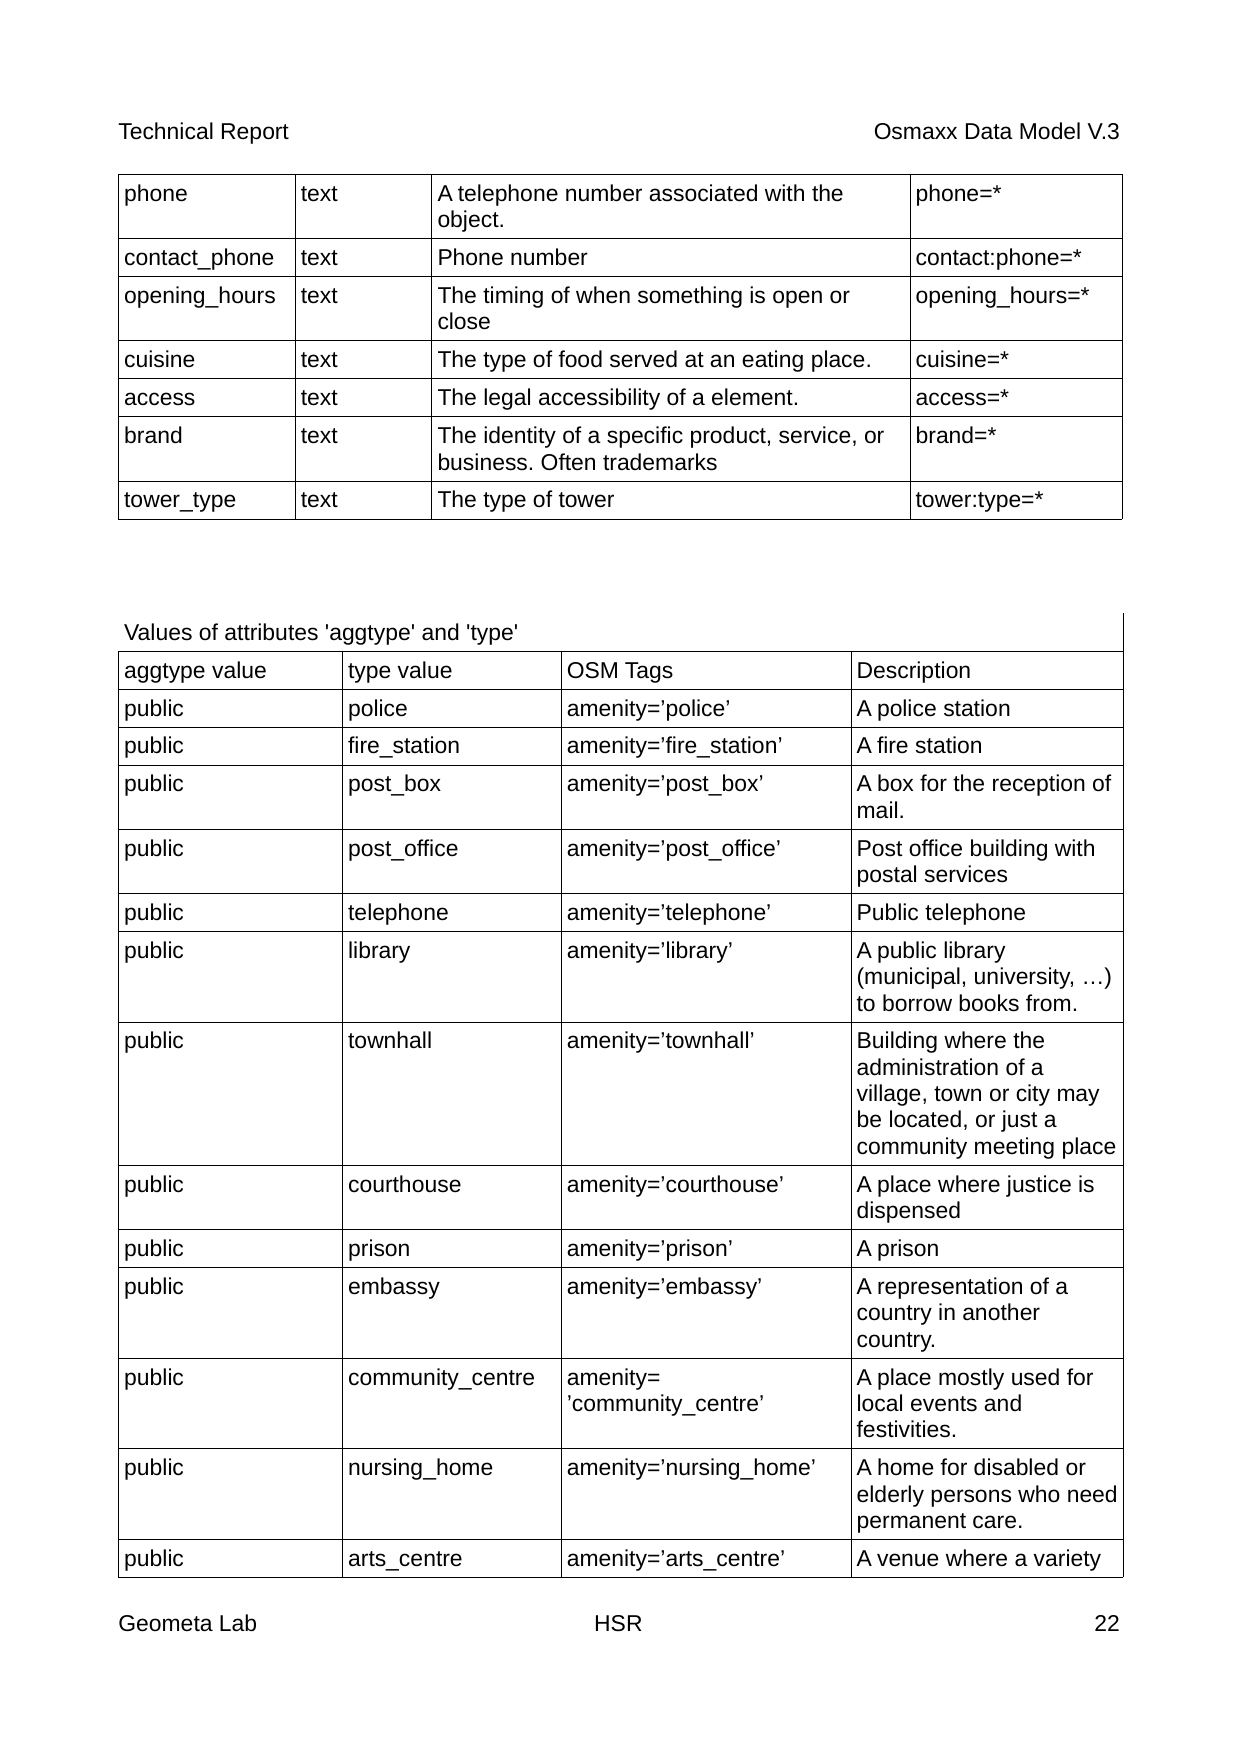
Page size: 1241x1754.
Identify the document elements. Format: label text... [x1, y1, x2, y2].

table_cell A place mostly used for local events and festivities. [852, 1359, 1123, 1448]
table_cell contact:phone=* [911, 239, 1122, 276]
table_cell A police station [852, 690, 1123, 727]
table_cell public [119, 1359, 342, 1448]
table_cell phone [119, 175, 295, 238]
table_cell townhall [343, 1023, 561, 1165]
table_cell cuisine [119, 341, 295, 378]
table_cell tower:type=* [911, 482, 1122, 518]
table_cell public [119, 1449, 342, 1539]
table_cell amenity=’telephone’ [562, 894, 851, 931]
table_cell The identity of a specific product, service, or business. Often trademarks [432, 417, 910, 481]
table_cell public [119, 728, 342, 764]
table_cell amenity=’courthouse’ [562, 1166, 851, 1229]
table_cell public [119, 932, 342, 1022]
table_cell post_box [343, 766, 561, 829]
table_cell Post office building with postal services [852, 830, 1123, 893]
table_header Values of attributes 'aggtype' and 'type' [118, 613, 1123, 651]
table_cell text [296, 175, 431, 238]
table_cell public [119, 1230, 342, 1267]
table_cell Phone number [432, 239, 910, 276]
table_cell Description [852, 652, 1123, 689]
table_cell amenity=’library’ [562, 932, 851, 1022]
table_cell The type of tower [432, 482, 910, 518]
table_cell A telephone number associated with the object. [432, 175, 910, 238]
table_cell library [343, 932, 561, 1022]
table_cell The type of food served at an eating place. [432, 341, 910, 378]
table_cell aggtype value [119, 652, 342, 689]
table_cell police [343, 690, 561, 727]
table_cell phone=* [911, 175, 1122, 238]
table_cell access=* [911, 379, 1122, 416]
table_cell community_centre [343, 1359, 561, 1448]
table_cell contact_phone [119, 239, 295, 276]
table_cell A prison [852, 1230, 1123, 1267]
table_cell prison [343, 1230, 561, 1267]
table_cell nursing_home [343, 1449, 561, 1539]
table_cell public [119, 830, 342, 893]
table_cell The timing of when something is open or close [432, 277, 910, 340]
table_cell public [119, 1023, 342, 1165]
table_cell A public library (municipal, university, …) to borrow books from. [852, 932, 1123, 1022]
table_cell amenity= ’community_centre’ [562, 1359, 851, 1448]
table_cell A place where justice is dispensed [852, 1166, 1123, 1229]
table_cell public [119, 1166, 342, 1229]
table_cell amenity=’post_office’ [562, 830, 851, 893]
table_cell A home for disabled or elderly persons who need permanent care. [852, 1449, 1123, 1539]
table_cell public [119, 690, 342, 727]
table_cell text [296, 239, 431, 276]
table_cell public [119, 766, 342, 829]
table_cell A box for the reception of mail. [852, 766, 1123, 829]
table_cell The legal accessibility of a element. [432, 379, 910, 416]
table_cell amenity=’embassy’ [562, 1268, 851, 1358]
table_cell brand [119, 417, 295, 481]
table_cell text [296, 417, 431, 481]
table_cell text [296, 277, 431, 340]
table_cell amenity=’arts_centre’ [562, 1540, 851, 1577]
table_cell amenity=’prison’ [562, 1230, 851, 1267]
table_cell opening_hours [119, 277, 295, 340]
table_cell post_office [343, 830, 561, 893]
table_cell amenity=’nursing_home’ [562, 1449, 851, 1539]
table_cell amenity=’townhall’ [562, 1023, 851, 1165]
table_cell public [119, 1540, 342, 1577]
table_cell public [119, 1268, 342, 1358]
table_cell A venue where a variety [852, 1540, 1123, 1577]
table_cell OSM Tags [562, 652, 851, 689]
table_cell fire_station [343, 728, 561, 764]
table_cell text [296, 482, 431, 518]
table_cell telephone [343, 894, 561, 931]
table_cell text [296, 341, 431, 378]
table_cell text [296, 379, 431, 416]
table_cell public [119, 894, 342, 931]
table_cell tower_type [119, 482, 295, 518]
table_cell Public telephone [852, 894, 1123, 931]
table_cell access [119, 379, 295, 416]
table_cell brand=* [911, 417, 1122, 481]
table_cell amenity=’post_box’ [562, 766, 851, 829]
table_cell amenity=’fire_station’ [562, 728, 851, 764]
table_cell embassy [343, 1268, 561, 1358]
table_cell courthouse [343, 1166, 561, 1229]
table_cell A fire station [852, 728, 1123, 764]
table_cell A representation of a country in another country. [852, 1268, 1123, 1358]
table_cell arts_centre [343, 1540, 561, 1577]
table_cell opening_hours=* [911, 277, 1122, 340]
table_cell type value [343, 652, 561, 689]
table_cell cuisine=* [911, 341, 1122, 378]
table_cell Building where the administration of a village, town or city may be located, or just a community meeting place [852, 1023, 1123, 1165]
table_cell amenity=’police’ [562, 690, 851, 727]
